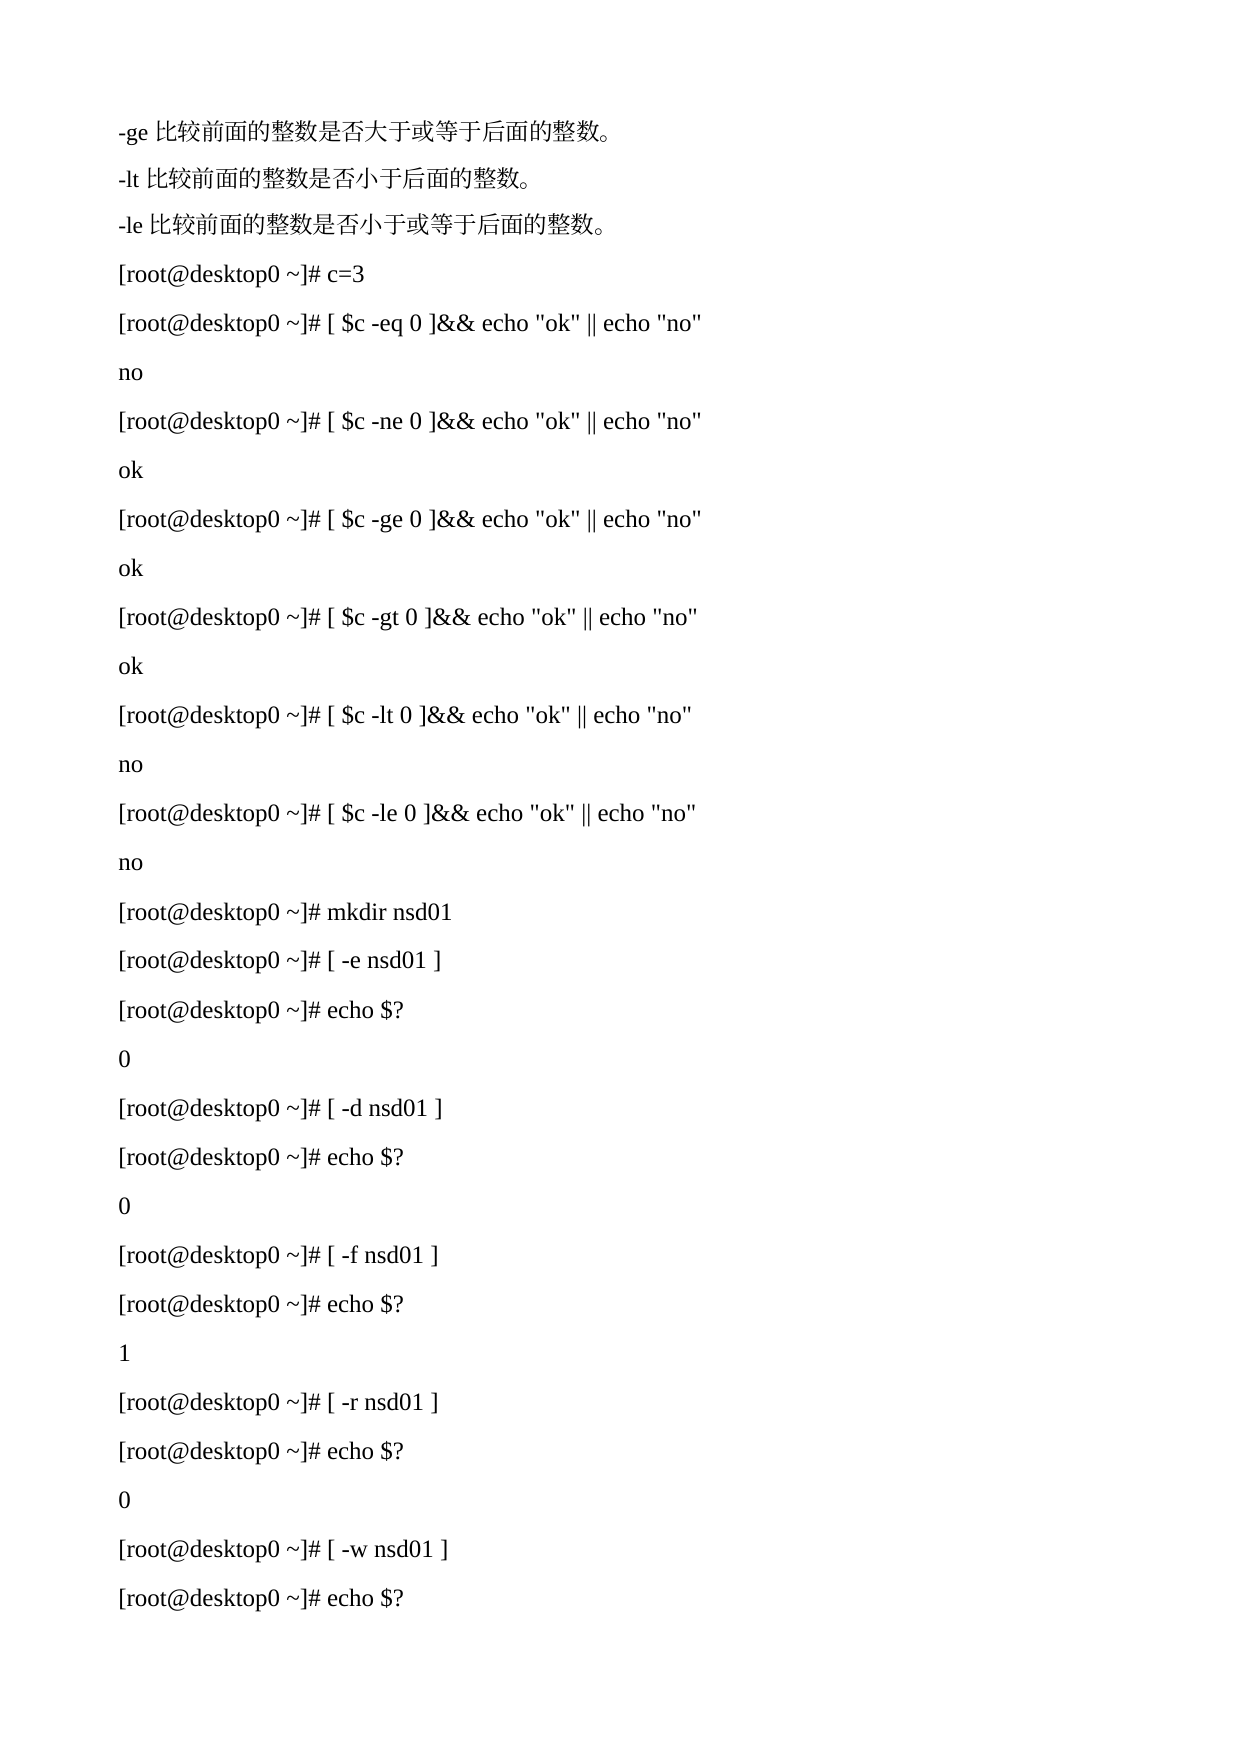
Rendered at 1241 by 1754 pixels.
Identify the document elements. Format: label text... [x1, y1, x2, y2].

text -lt 比较前面的整数是否小于后面的整数。 [118, 165, 1122, 192]
text 0 [118, 1044, 1122, 1072]
text [root@desktop0 ~]# [ $c -eq 0 ]&& echo "ok" || echo "no" [118, 308, 1122, 337]
text [root@desktop0 ~]# mkdir nsd01 [118, 897, 1122, 925]
text [root@desktop0 ~]# echo $? [118, 1142, 1122, 1171]
text [root@desktop0 ~]# [ -d nsd01 ] [118, 1093, 1122, 1122]
text [root@desktop0 ~]# [ $c -ge 0 ]&& echo "ok" || echo "no" [118, 504, 1122, 533]
text 0 [118, 1191, 1122, 1220]
text no [118, 357, 1122, 386]
text no [118, 847, 1122, 876]
text ok [118, 651, 1122, 680]
text -ge 比较前面的整数是否大于或等于后面的整数。 [118, 118, 1122, 145]
text [root@desktop0 ~]# [ $c -gt 0 ]&& echo "ok" || echo "no" [118, 602, 1122, 631]
text [root@desktop0 ~]# [ -e nsd01 ] [118, 946, 1122, 974]
text 1 [118, 1338, 1122, 1367]
text [root@desktop0 ~]# [ $c -le 0 ]&& echo "ok" || echo "no" [118, 798, 1122, 827]
text [root@desktop0 ~]# [ $c -ne 0 ]&& echo "ok" || echo "no" [118, 406, 1122, 435]
text [root@desktop0 ~]# c=3 [118, 259, 1122, 287]
text -le 比较前面的整数是否小于或等于后面的整数。 [118, 212, 1122, 239]
text [root@desktop0 ~]# [ -f nsd01 ] [118, 1240, 1122, 1269]
text [root@desktop0 ~]# [ -r nsd01 ] [118, 1387, 1122, 1416]
text ok [118, 455, 1122, 484]
text 0 [118, 1485, 1122, 1514]
text no [118, 749, 1122, 778]
text ok [118, 553, 1122, 582]
text [root@desktop0 ~]# [ -w nsd01 ] [118, 1534, 1122, 1563]
text [root@desktop0 ~]# echo $? [118, 1289, 1122, 1318]
text [root@desktop0 ~]# [ $c -lt 0 ]&& echo "ok" || echo "no" [118, 700, 1122, 729]
text [root@desktop0 ~]# echo $? [118, 1436, 1122, 1465]
text [root@desktop0 ~]# echo $? [118, 995, 1122, 1023]
text [root@desktop0 ~]# echo $? [118, 1583, 1122, 1612]
